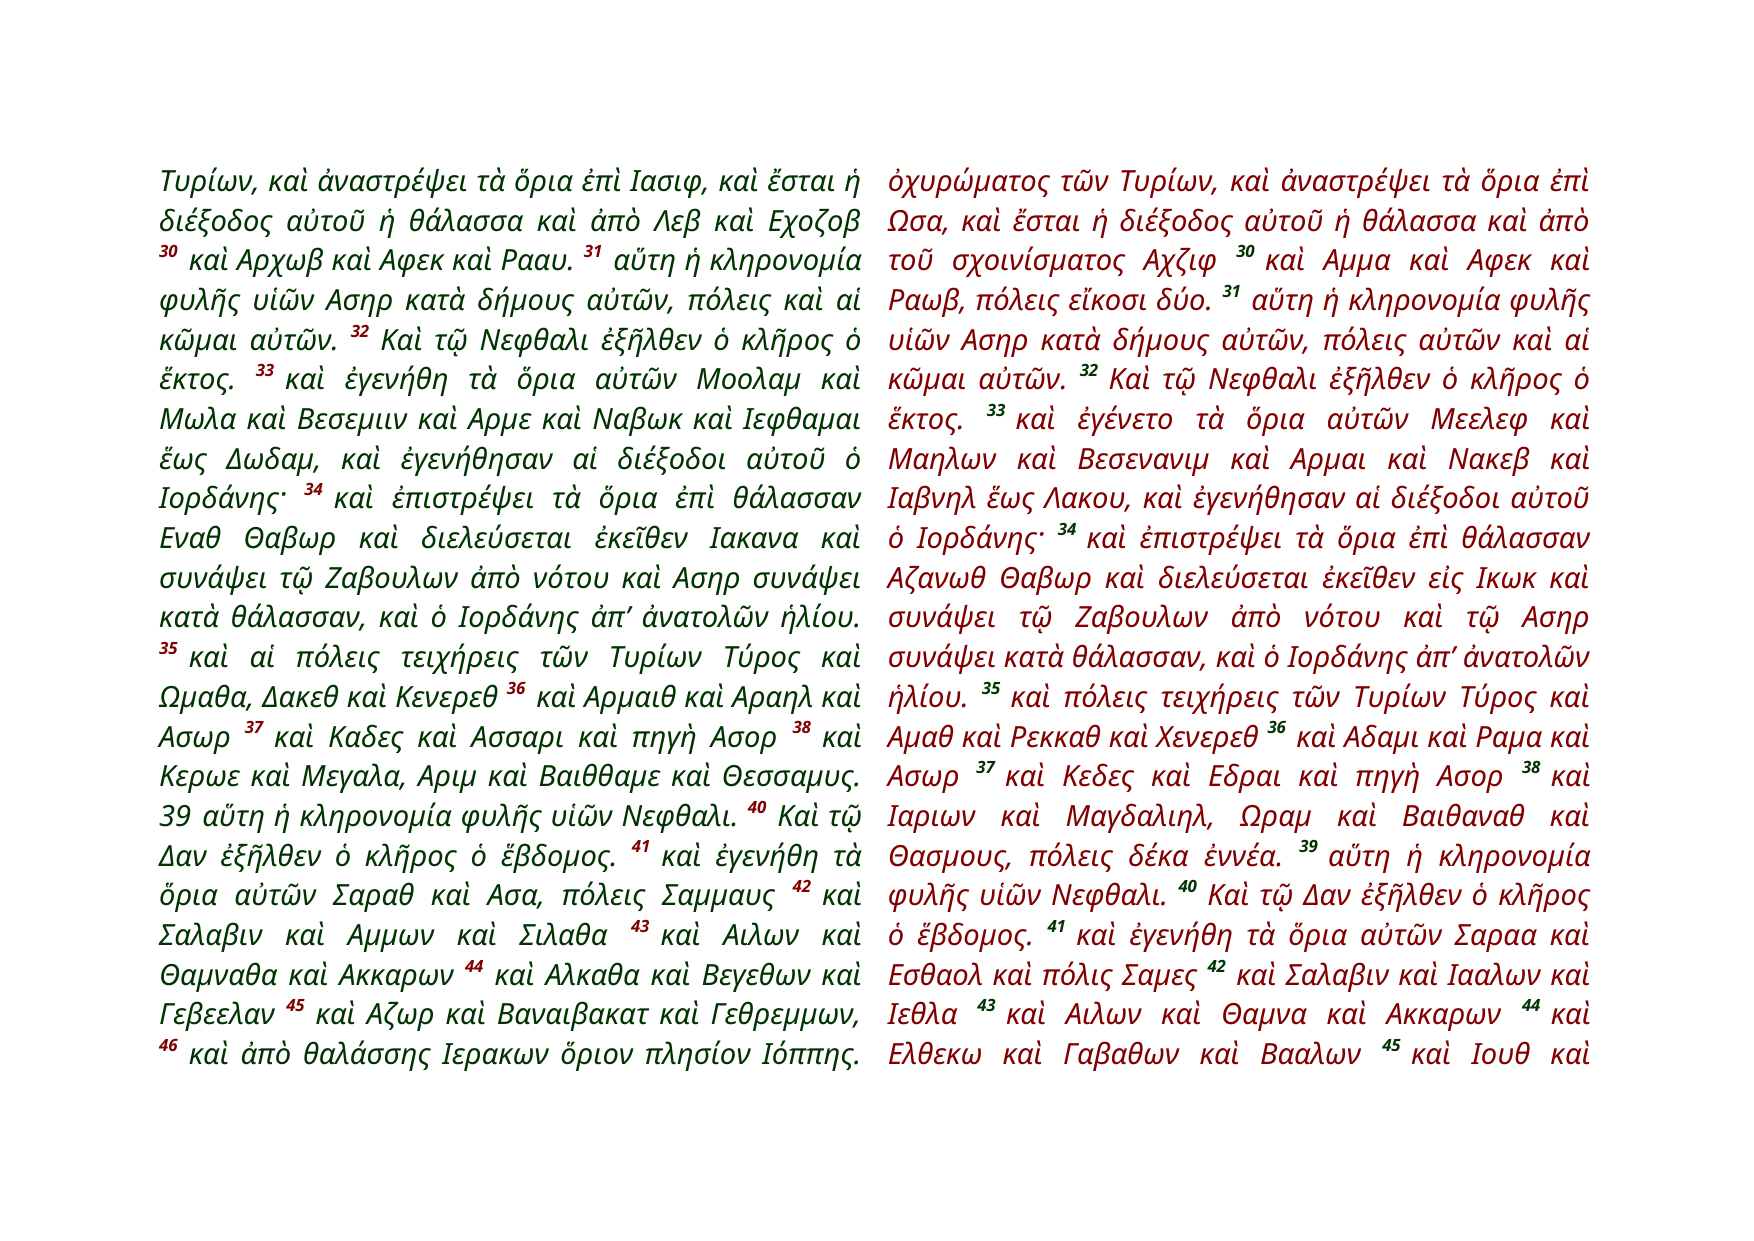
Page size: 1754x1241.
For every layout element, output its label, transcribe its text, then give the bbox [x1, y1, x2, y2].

table_cell ὀχυρώματος τῶν Τυρίων, καὶ ἀναστρέψει τὰ ὅρια ἐπὶ Ωσα, καὶ ἔσται ἡ διέξοδος αὐτοῦ ἡ θάλασσα καὶ ἀπὸ τοῦ σχοινίσματος Αχζιφ 30 καὶ Αμμα καὶ Αφεκ καὶ Ραωβ, πόλεις εἴκοσι δύο. 31 αὕτη ἡ κληρονομία φυλῆς υἱῶν Ασηρ κατὰ δήμους αὐτῶν, πόλεις αὐτῶν καὶ αἱ κῶμαι αὐτῶν. 32 Καὶ τῷ Νεφθαλι ἐξῆλθεν ὁ κλῆρος ὁ ἕκτος. 33 καὶ ἐγένετο τὰ ὅρια αὐτῶν Μεελεφ καὶ Μαηλων καὶ Βεσενανιμ καὶ Αρμαι καὶ Νακεβ καὶ Ιαβνηλ ἕως Λακου, καὶ ἐγενήθησαν αἱ διέξοδοι αὐτοῦ ὁ Ιορδάνης· 34 καὶ ἐπιστρέψει τὰ ὅρια ἐπὶ θάλασσαν Αζανωθ Θαβωρ καὶ διελεύσεται ἐκεῖθεν εἰς Ικωκ καὶ συνάψει τῷ Ζαβουλων ἀπὸ νότου καὶ τῷ Ασηρ συνάψει κατὰ θάλασσαν, καὶ ὁ Ιορδάνης ἀπ’ ἀνατολῶν ἡλίου. 35 καὶ πόλεις τειχήρεις τῶν Τυρίων Τύρος καὶ Αμαθ καὶ Ρεκκαθ καὶ Χενερεθ 36 καὶ Αδαμι καὶ Ραμα καὶ Ασωρ 37 καὶ Κεδες καὶ Εδραι καὶ πηγὴ Ασορ 38 καὶ Ιαριων καὶ Μαγδαλιηλ, Ωραμ καὶ Βαιθαναθ καὶ Θασμους, πόλεις δέκα ἐννέα. 39 αὕτη ἡ κληρονομία φυλῆς υἱῶν Νεφθαλι. 40 Καὶ τῷ Δαν ἐξῆλθεν ὁ κλῆρος ὁ ἕβδομος. 41 καὶ ἐγενήθη τὰ ὅρια αὐτῶν Σαραα καὶ Εσθαολ καὶ πόλις Σαμες 42 καὶ Σαλαβιν καὶ Ιααλων καὶ Ιεθλα 43 καὶ Αιλων καὶ Θαμνα καὶ Ακκαρων 44 καὶ Ελθεκω καὶ Γαβαθων καὶ Βααλων 45 καὶ Ιουθ καὶ [876, 148, 1605, 1073]
table_cell Τυρίων, καὶ ἀναστρέψει τὰ ὅρια ἐπὶ Ιασιφ, καὶ ἔσται ἡ διέξοδος αὐτοῦ ἡ θάλασσα καὶ ἀπὸ Λεβ καὶ Εχοζοβ 30 καὶ Αρχωβ καὶ Αφεκ καὶ Ρααυ. 31 αὕτη ἡ κληρονομία φυλῆς υἱῶν Ασηρ κατὰ δήμους αὐτῶν, πόλεις καὶ αἱ κῶμαι αὐτῶν. 32 Καὶ τῷ Νεφθαλι ἐξῆλθεν ὁ κλῆρος ὁ ἕκτος. 33 καὶ ἐγενήθη τὰ ὅρια αὐτῶν Μοολαμ καὶ Μωλα καὶ Βεσεμιιν καὶ Αρμε καὶ Ναβωκ καὶ Ιεφθαμαι ἕως Δωδαμ, καὶ ἐγενήθησαν αἱ διέξοδοι αὐτοῦ ὁ Ιορδάνης· 34 καὶ ἐπιστρέψει τὰ ὅρια ἐπὶ θάλασσαν Εναθ Θαβωρ καὶ διελεύσεται ἐκεῖθεν Ιακανα καὶ συνάψει τῷ Ζαβουλων ἀπὸ νότου καὶ Ασηρ συνάψει κατὰ θάλασσαν, καὶ ὁ Ιορδάνης ἀπ’ ἀνατολῶν ἡλίου. 35 καὶ αἱ πόλεις τειχήρεις τῶν Τυρίων Τύρος καὶ Ωμαθα, Δακεθ καὶ Κενερεθ 36 καὶ Αρμαιθ καὶ Αραηλ καὶ Ασωρ 37 καὶ Καδες καὶ Ασσαρι καὶ πηγὴ Ασορ 38 καὶ Κερωε καὶ Μεγαλα, Αριμ καὶ Βαιθθαμε καὶ Θεσσαμυς. 39 αὕτη ἡ κληρονομία φυλῆς υἱῶν Νεφθαλι. 40 Καὶ τῷ Δαν ἐξῆλθεν ὁ κλῆρος ὁ ἕβδομος. 41 καὶ ἐγενήθη τὰ ὅρια αὐτῶν Σαραθ καὶ Ασα, πόλεις Σαμμαυς 42 καὶ Σαλαβιν καὶ Αμμων καὶ Σιλαθα 43 καὶ Αιλων καὶ Θαμναθα καὶ Ακκαρων 44 καὶ Αλκαθα καὶ Βεγεθων καὶ Γεβεελαν 45 καὶ Αζωρ καὶ Βαναιβακατ καὶ Γεθρεμμων, 46 καὶ ἀπὸ θαλάσσης Ιερακων ὅριον πλησίον Ιόππης. [148, 148, 876, 1073]
